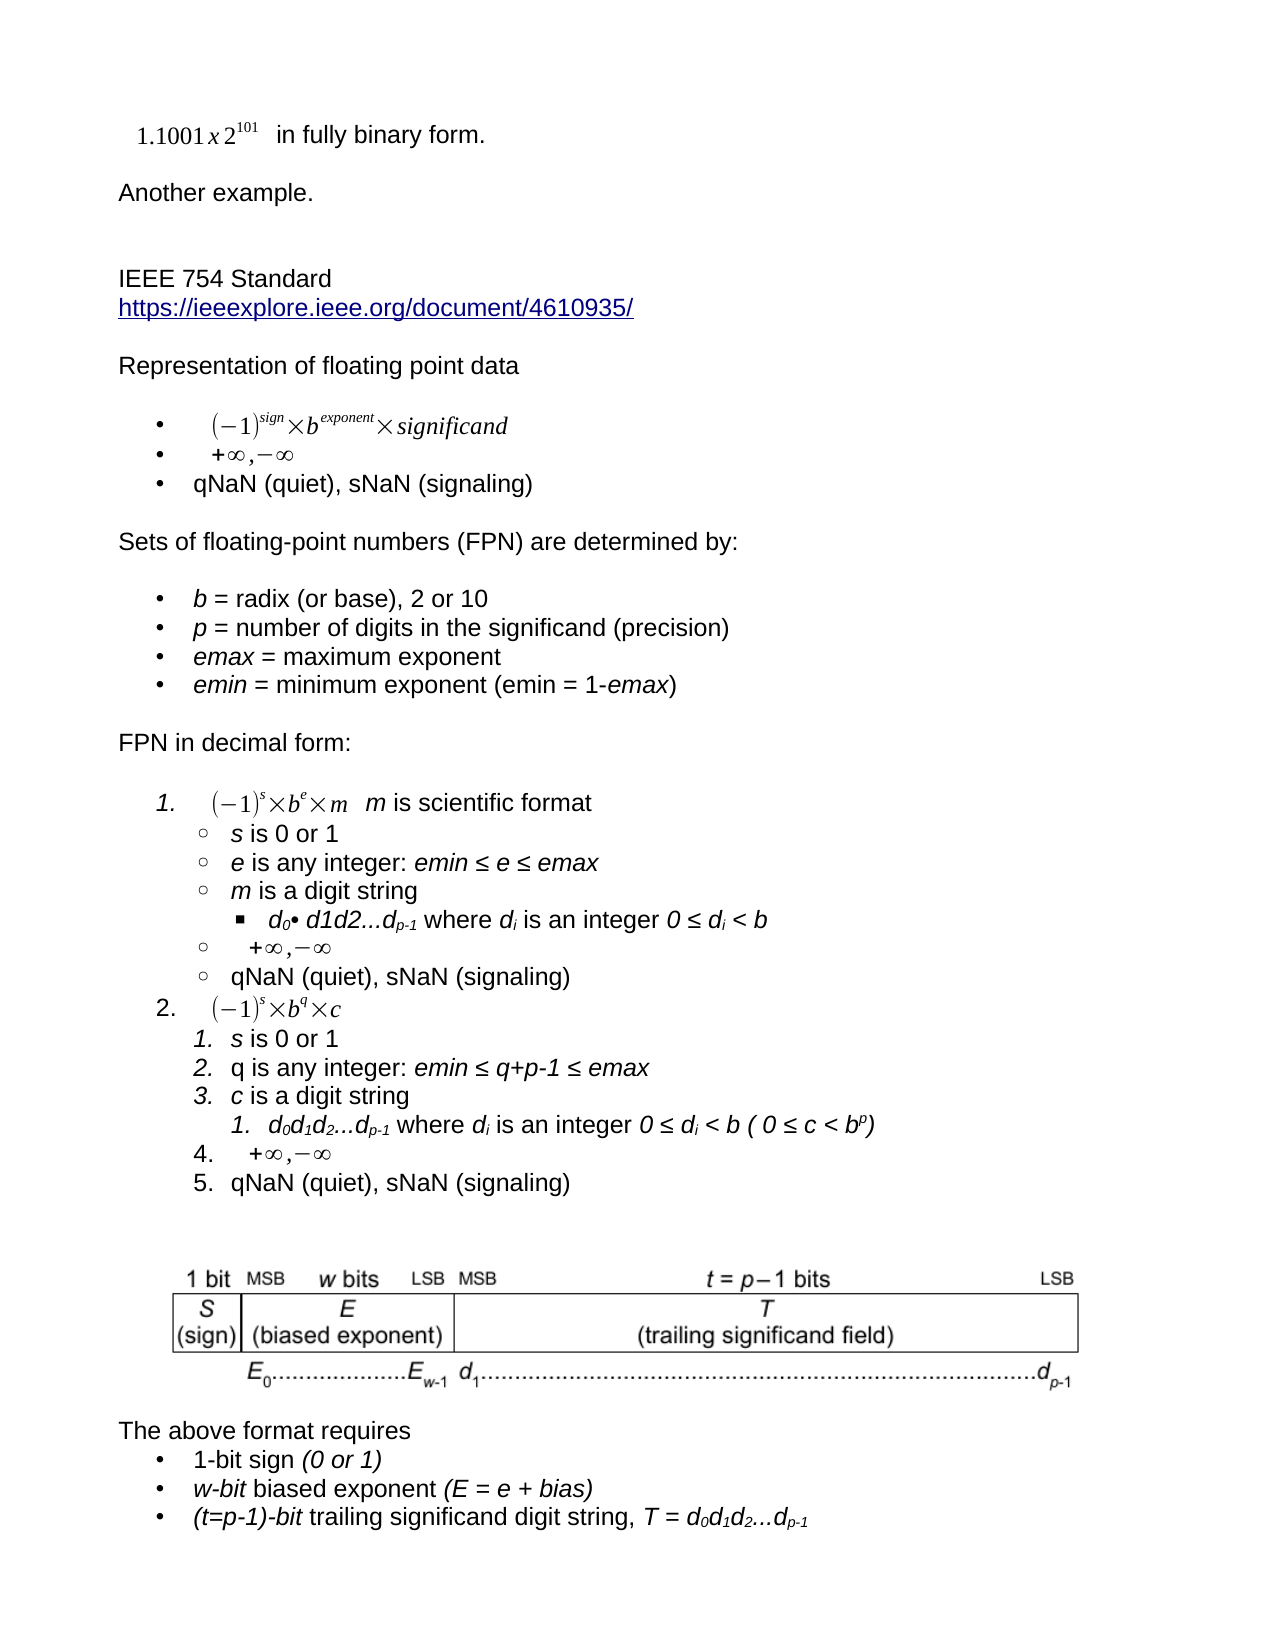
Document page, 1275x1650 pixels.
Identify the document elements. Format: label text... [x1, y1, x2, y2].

list emax = maximum exponent [156, 642, 1157, 671]
list q is any integer: emin ≤ q+p-1 ≤ emax [193, 1052, 1157, 1081]
list s is 0 or 1 [193, 1024, 1157, 1052]
text in fully binary form. [118, 118, 1157, 149]
list d0d1d2...dp-1 where di is an integer 0 ≤ di < b ( 0 ≤ c < bp) [231, 1110, 1157, 1139]
list d0• d1d2...dp-1 where di is an integer 0 ≤ di < b [231, 905, 1157, 934]
list 1-bit sign (0 or 1) [156, 1445, 1157, 1473]
text https://ieeexplore.ieee.org/document/4610935/ [118, 293, 1157, 322]
text Sets of floating-point numbers (FPN) are determined by: [118, 526, 1157, 555]
text Another example. [118, 178, 1157, 207]
list s is 0 or 1 [193, 819, 1157, 847]
list qNaN (quiet), sNaN (signaling) [193, 962, 1157, 991]
text The above format requires [118, 1416, 1157, 1445]
list (t=p-1)-bit trailing significand digit string, T = d0d1d2...dp-1 [156, 1502, 1157, 1531]
list c is a digit string [193, 1081, 1157, 1110]
list b = radix (or base), 2 or 10 [156, 584, 1157, 613]
list p = number of digits in the significand (precision) [156, 613, 1157, 642]
list m is scientific format [156, 786, 1157, 819]
text IEEE 754 Standard [118, 264, 1157, 293]
text FPN in decimal form: [118, 728, 1157, 757]
picture [118, 1225, 1157, 1416]
list e is any integer: emin ≤ e ≤ emax [193, 847, 1157, 876]
list qNaN (quiet), sNaN (signaling) [193, 1167, 1157, 1196]
list m is a digit string [193, 876, 1157, 905]
list w-bit biased exponent (E = e + bias) [156, 1473, 1157, 1502]
text Representation of floating point data [118, 351, 1157, 379]
list emin = minimum exponent (emin = 1-emax) [156, 671, 1157, 699]
list qNaN (quiet), sNaN (signaling) [156, 469, 1157, 498]
